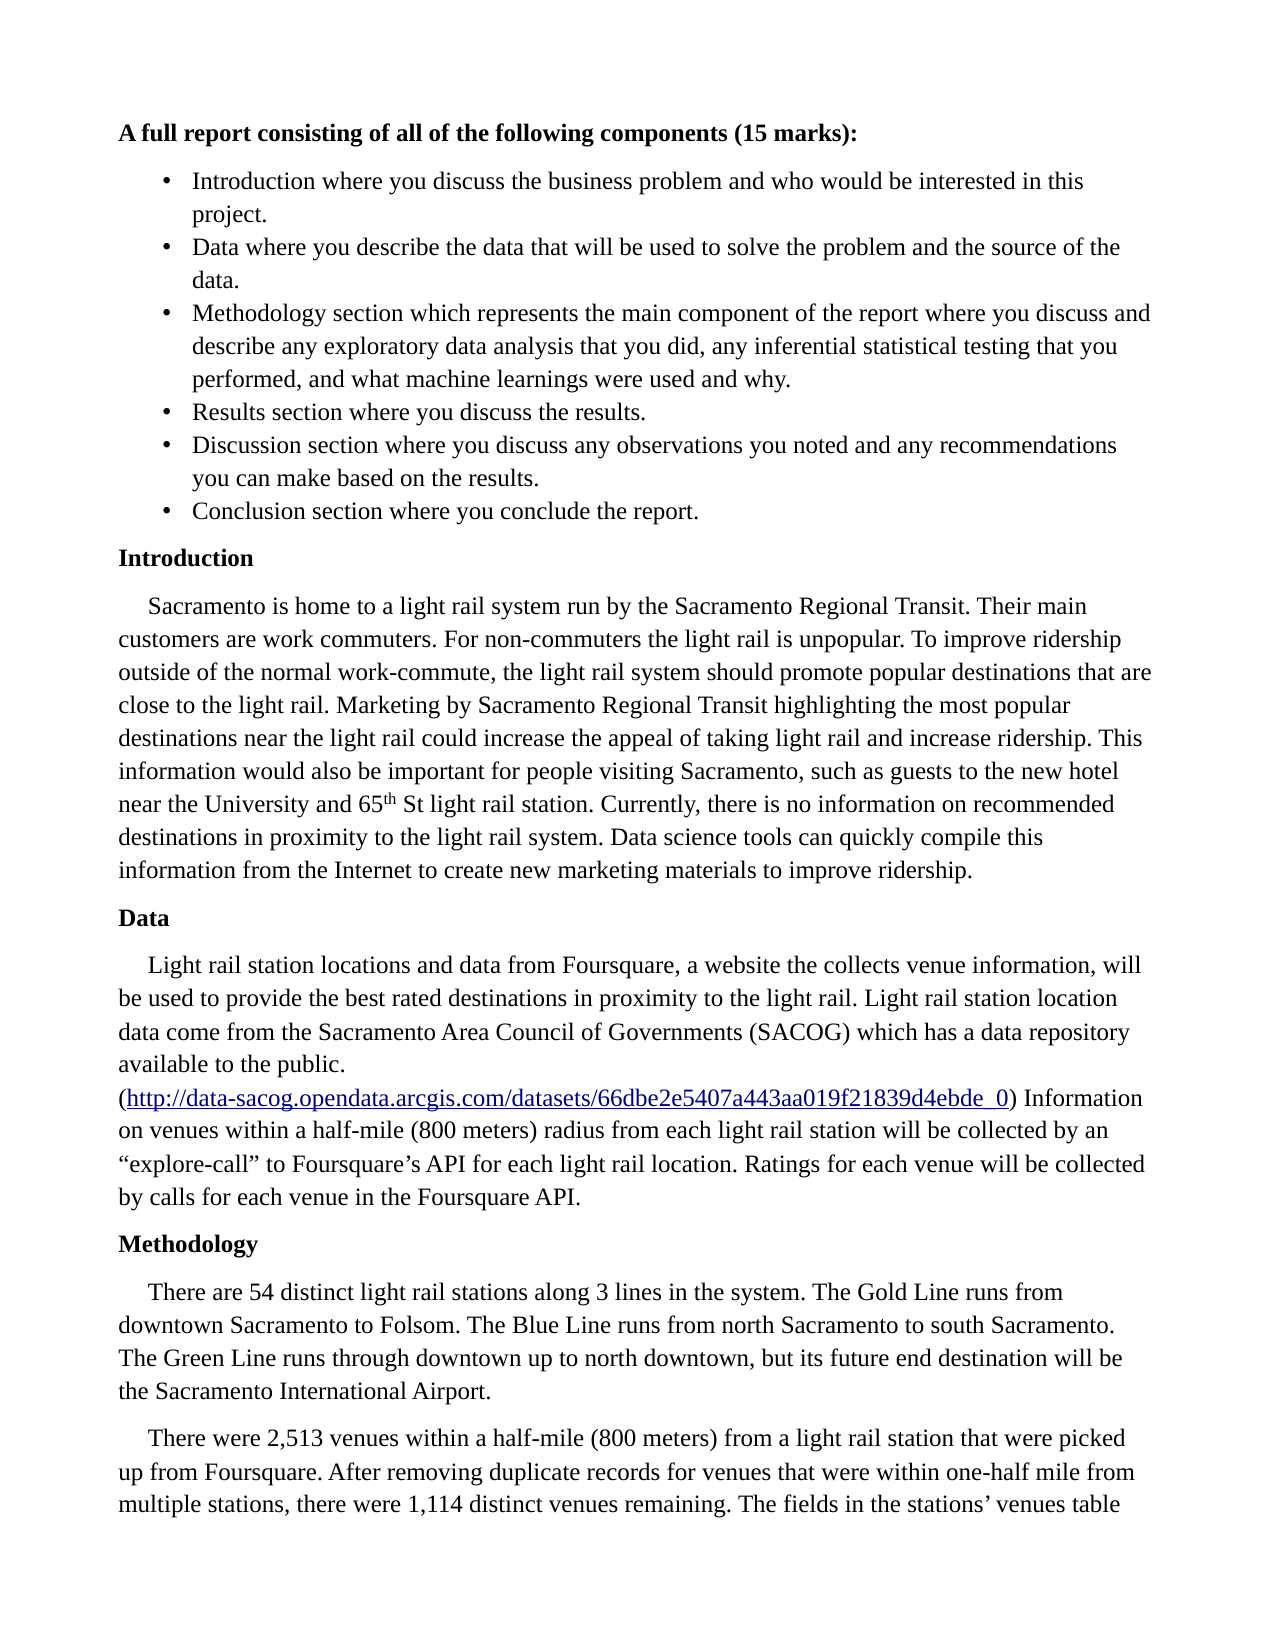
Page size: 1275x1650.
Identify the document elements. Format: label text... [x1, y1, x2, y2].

text Sacramento is home to a light rail system run by the Sacramento Regional Transit. Their main customers are work commuters. For non-commuters the light rail is unpopular. To improve ridership outside of the normal work-commute, the light rail system should promote popular destinations that are close to the light rail. Marketing by Sacramento Regional Transit highlighting the most popular destinations near the light rail could increase the appeal of taking light rail and increase ridership. This information would also be important for people visiting Sacramento, such as guests to the new hotel near the University and 65th St light rail station. Currently, there is no information on recommended destinations in proximity to the light rail system. Data science tools can quickly compile this information from the Internet to create new marketing materials to improve ridership. [118, 591, 1157, 884]
text Introduction [118, 543, 1157, 572]
list Methodology section which represents the main component of the report where you discuss and describe any exploratory data analysis that you did, any inferential statistical testing that you performed, and what machine learnings were used and why. [162, 298, 1157, 393]
text Methodology [118, 1229, 1157, 1258]
text A full report consisting of all of the following components (15 marks): [118, 118, 1157, 147]
list Results section where you discuss the results. [162, 397, 1157, 426]
text There were 2,513 venues within a half-mile (800 meters) from a light rail station that were picked up from Foursquare. After removing duplicate records for venues that were within one-half mile from multiple stations, there were 1,114 distinct venues remaining. The fields in the stations’ venues table [118, 1423, 1157, 1518]
list Data where you describe the data that will be used to solve the problem and the source of the data. [162, 232, 1157, 293]
list Introduction where you discuss the business problem and who would be interested in this project. [162, 166, 1157, 227]
list Discussion section where you discuss any observations you noted and any recommendations you can make based on the results. [162, 430, 1157, 492]
list Conclusion section where you conclude the report. [162, 496, 1157, 525]
text There are 54 distinct light rail stations along 3 lines in the system. The Gold Line runs from downtown Sacramento to Folsom. The Blue Line runs from north Sacramento to south Sacramento. The Green Line runs through downtown up to north downtown, but its future end destination will be the Sacramento International Airport. [118, 1277, 1157, 1405]
text Light rail station locations and data from Foursquare, a website the collects venue information, will be used to provide the best rated destinations in proximity to the light rail. Light rail station location data come from the Sacramento Area Council of Governments (SACOG) which has a data repository available to the public. (http://data-sacog.opendata.arcgis.com/datasets/66dbe2e5407a443aa019f21839d4ebde_0) Information on venues within a half-mile (800 meters) radius from each light rail station will be collected by an “explore-call” to Foursquare’s API for each light rail location. Ratings for each venue will be collected by calls for each venue in the Foursquare API. [118, 951, 1157, 1210]
text Data [118, 903, 1157, 932]
